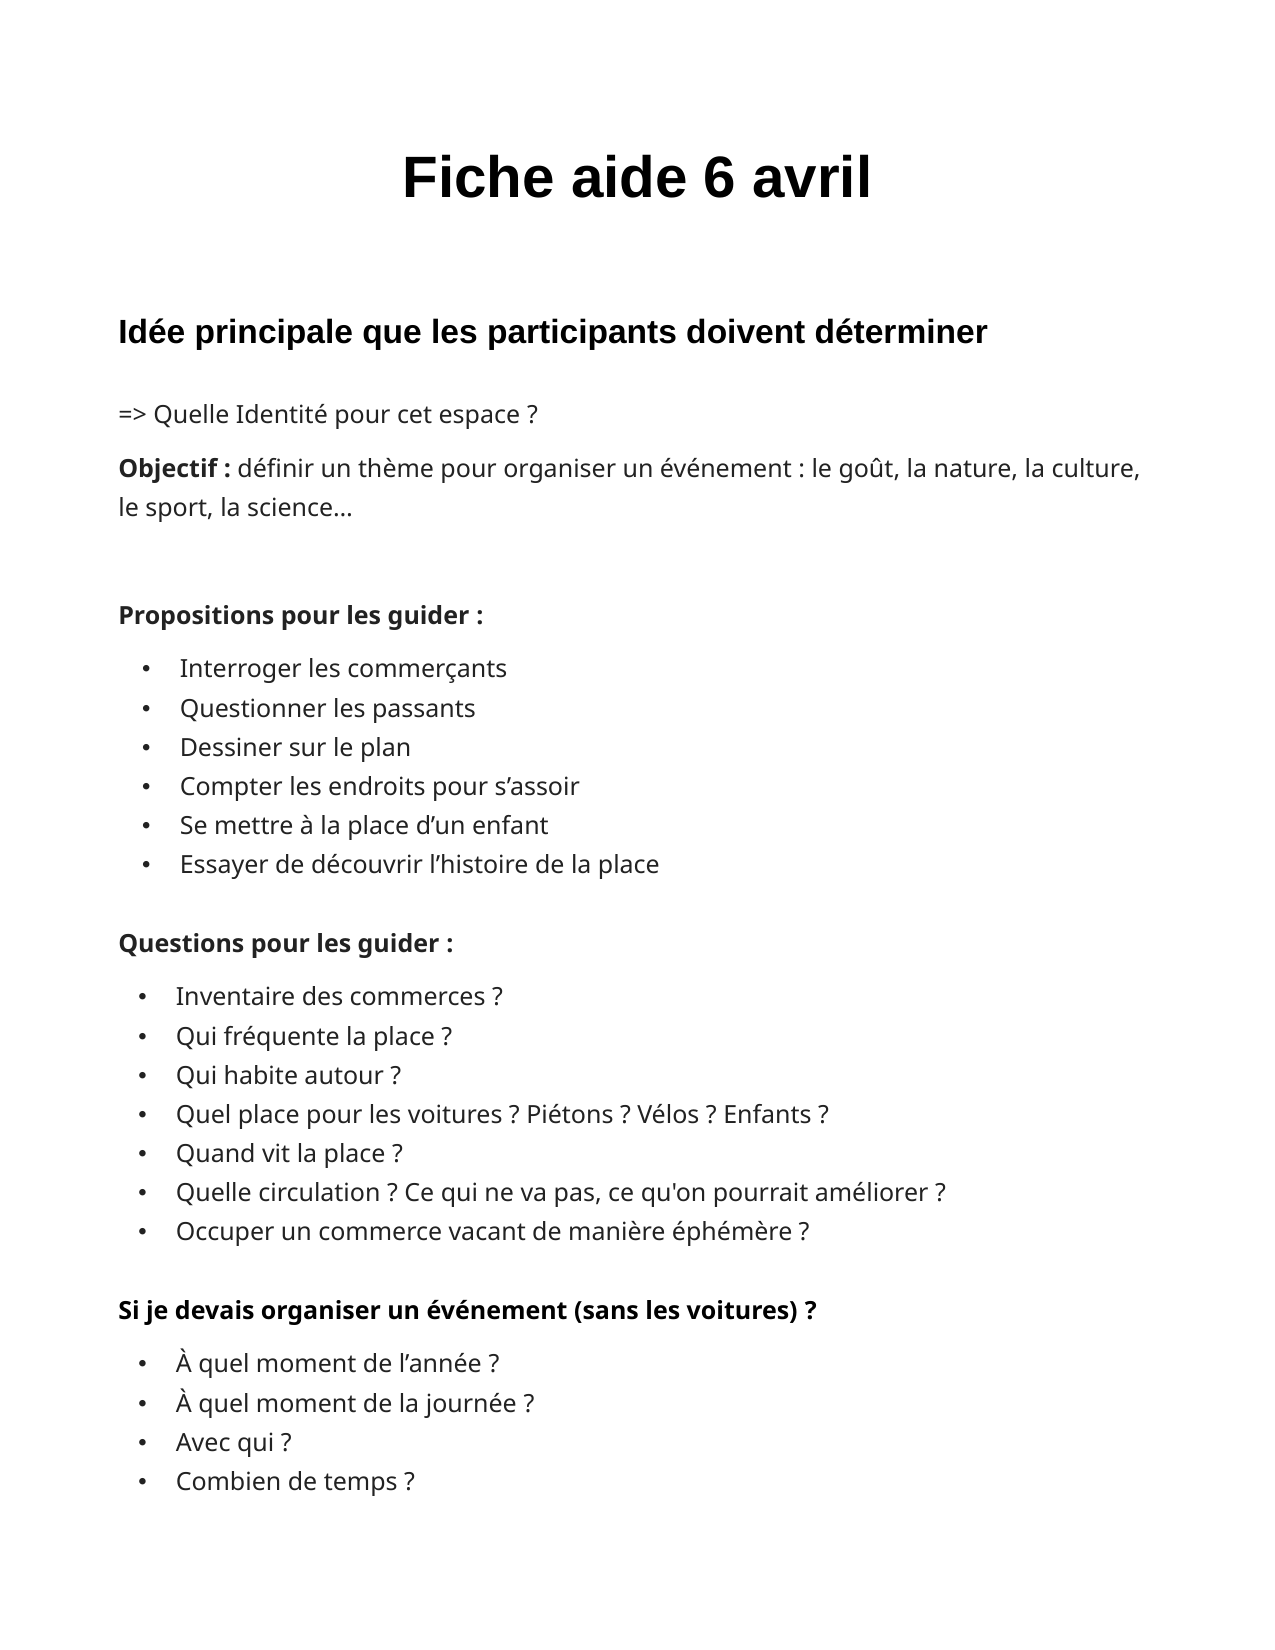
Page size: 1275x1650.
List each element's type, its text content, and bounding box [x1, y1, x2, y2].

title Fiche aide 6 avril [118, 143, 1157, 210]
text Si je devais organiser un événement (sans les voitures) ? [118, 1292, 1157, 1326]
list Quand vit la place ? [138, 1136, 1157, 1170]
list Inventaire des commerces ? [138, 979, 1157, 1013]
list À quel moment de la journée ? [138, 1385, 1157, 1419]
list Qui fréquente la place ? [138, 1018, 1157, 1052]
list Qui habite autour ? [138, 1057, 1157, 1091]
subtitle Idée principale que les participants doivent déterminer [118, 312, 1157, 350]
list Compter les endroits pour s’assoir [142, 768, 1157, 803]
list Avec qui ? [138, 1424, 1157, 1458]
list Quelle circulation ? Ce qui ne va pas, ce qu'on pourrait améliorer ? [138, 1175, 1157, 1209]
list À quel moment de l’année ? [138, 1346, 1157, 1380]
list Dessiner sur le plan [142, 729, 1157, 763]
list Essayer de découvrir l’histoire de la place [142, 847, 1157, 881]
text Propositions pour les guider : [118, 597, 1157, 631]
text Objectif : définir un thème pour organiser un événement : le goût, la nature, la culture, le sport, la science… [118, 451, 1157, 524]
list Combien de temps ? [138, 1463, 1157, 1498]
list Se mettre à la place d’un enfant [142, 808, 1157, 842]
text => Quelle Identité pour cet espace ? [118, 397, 1157, 431]
list Interroger les commerçants [142, 651, 1157, 685]
list Occuper un commerce vacant de manière éphémère ? [138, 1214, 1157, 1248]
list Quel place pour les voitures ? Piétons ? Vélos ? Enfants ? [138, 1096, 1157, 1131]
text Questions pour les guider : [118, 925, 1157, 959]
list Questionner les passants [142, 690, 1157, 724]
